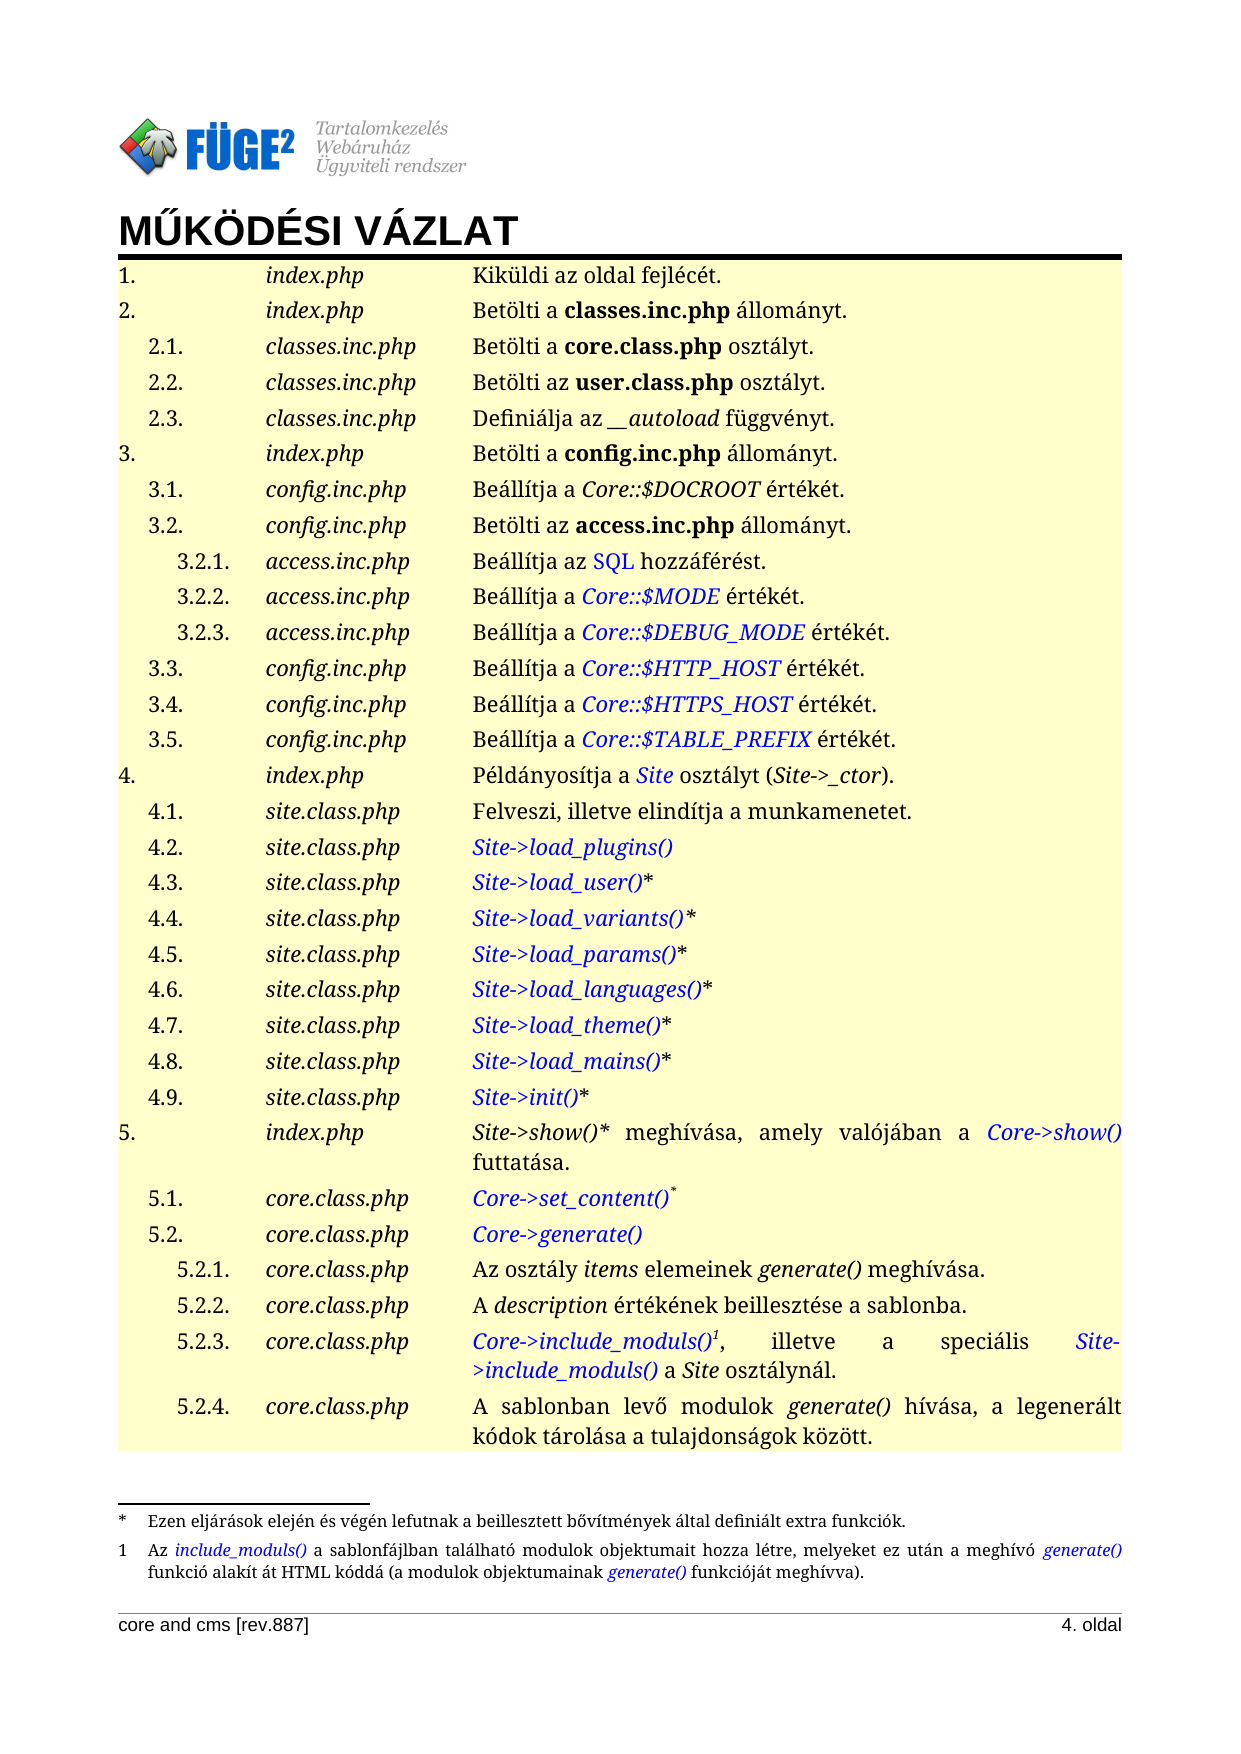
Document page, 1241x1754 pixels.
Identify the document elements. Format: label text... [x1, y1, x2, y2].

subtitle Működési vázlat [118, 207, 1122, 254]
text 5.1. core.class.php Core->set_content() [118, 1183, 1122, 1213]
text 3.4. config.inc.php Beállítja a Core::$HTTPS_HOST értékét. [118, 688, 1122, 718]
text 4.2. site.class.php Site->load_plugins() [118, 831, 1122, 861]
text 4. index.php Példányosítja a Site osztályt (Site->_ctor). [118, 760, 1122, 790]
text 4.9. site.class.php Site->init()* [118, 1082, 1122, 1111]
text 5.2.2. core.class.php A description értékének beillesztése a sablonba. [118, 1290, 1122, 1320]
text 2.3. classes.inc.php Definiálja az __autoload függvényt. [118, 403, 1122, 432]
text 3.5. config.inc.php Beállítja a Core::$TABLE_PREFIX értékét. [118, 724, 1122, 754]
text 2.1. classes.inc.php Betölti a core.class.php osztályt. [118, 331, 1122, 361]
picture [118, 118, 473, 177]
text 1. index.php Kiküldi az oldal fejlécét. [118, 260, 1122, 289]
text 5.2.4. core.class.php A sablonban levő modulok generate() hívása, a legenerált kódok tárolása a tulajdonságok között. [118, 1391, 1122, 1451]
text 4.8. site.class.php Site->load_mains()* [118, 1046, 1122, 1076]
text 4.5. site.class.php Site->load_params()* [118, 939, 1122, 968]
text 2. index.php Betölti a classes.inc.php állományt. [118, 296, 1122, 325]
text 3.2. config.inc.php Betölti az access.inc.php állományt. [118, 510, 1122, 540]
text 5.2.3. core.class.php Core->include_moduls(), illetve a speciális Site->include_moduls() a Site osztálynál. [118, 1326, 1122, 1385]
text 5.2.1. core.class.php Az osztály items elemeinek generate() meghívása. [118, 1254, 1122, 1284]
text 3.1. config.inc.php Beállítja a Core::$DOCROOT értékét. [118, 474, 1122, 504]
text 3.3. config.inc.php Beállítja a Core::$HTTP_HOST értékét. [118, 653, 1122, 683]
text 4.3. site.class.php Site->load_user()* [118, 867, 1122, 897]
text 3.2.1. access.inc.php Beállítja az SQL hozzáférést. [118, 546, 1122, 575]
text 4.7. site.class.php Site->load_theme()* [118, 1010, 1122, 1040]
text 3.2.2. access.inc.php Beállítja a Core::$MODE értékét. [118, 581, 1122, 611]
text 3.2.3. access.inc.php Beállítja a Core::$DEBUG_MODE értékét. [118, 617, 1122, 647]
text 4.1. site.class.php Felveszi, illetve elindítja a munkamenetet. [118, 796, 1122, 826]
text 3. index.php Betölti a config.inc.php állományt. [118, 438, 1122, 468]
text Ezen eljárások elején és végén lefutnak a beillesztett bővítmények által definiált extra funkciók. [118, 1510, 1122, 1532]
text 5. index.php Site->show()* meghívása, amely valójában a Core->show() futtatása. [118, 1117, 1122, 1177]
text 5.2. core.class.php Core->generate() [118, 1218, 1122, 1248]
text Az include_moduls() a sablonfájlban található modulok objektumait hozza létre, melyeket ez után a meghívó generate() funkció alakít át HTML kóddá (a modulok objektumainak generate() funkcióját meghívva). [118, 1538, 1122, 1584]
text 4.4. site.class.php Site->load_variants()* [118, 903, 1122, 933]
text 2.2. classes.inc.php Betölti az user.class.php osztályt. [118, 367, 1122, 397]
text 4.6. site.class.php Site->load_languages()* [118, 974, 1122, 1004]
